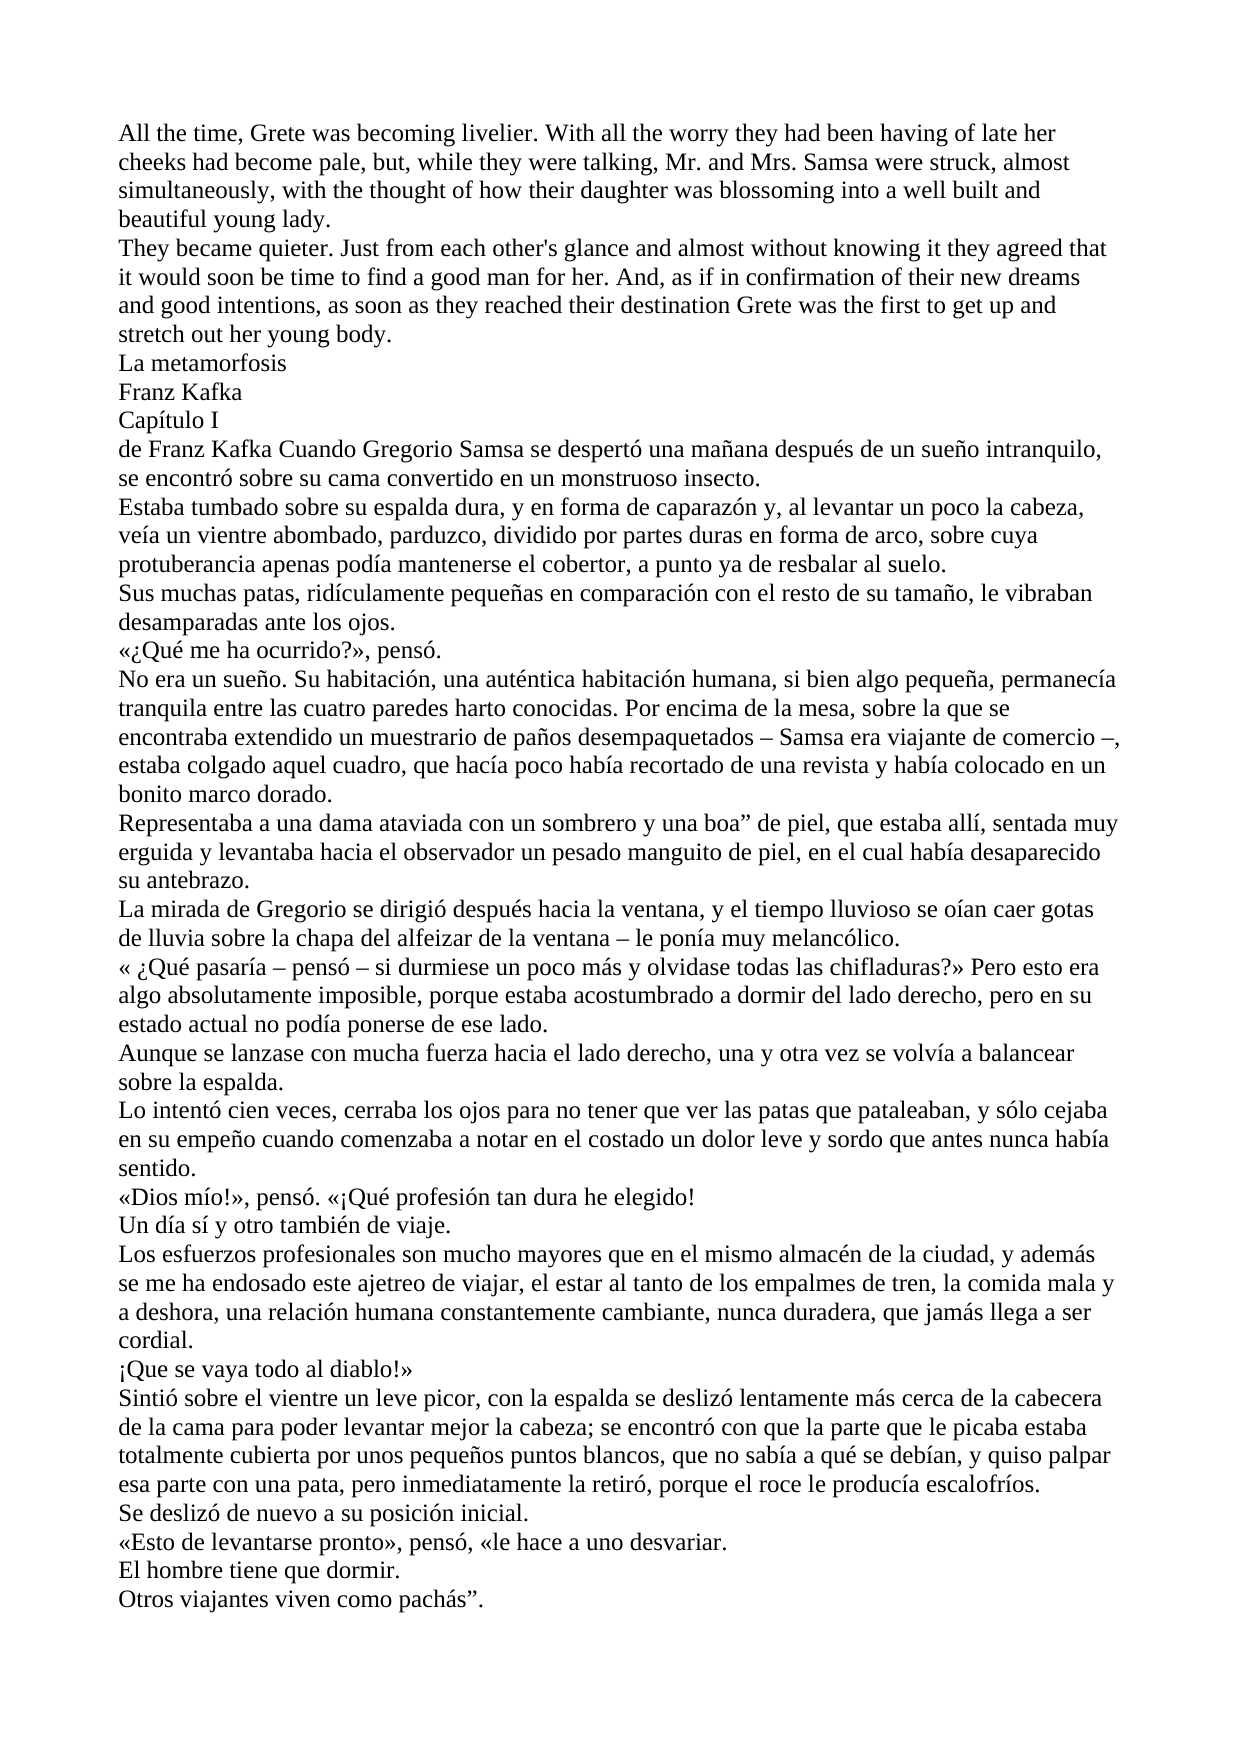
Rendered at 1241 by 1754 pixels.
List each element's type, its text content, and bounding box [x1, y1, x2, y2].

text La metamorfosis [118, 348, 1122, 377]
text La mirada de Gregorio se dirigió después hacia la ventana, y el tiempo lluvioso se oían caer gotas de lluvia sobre la chapa del alfeizar de la ventana – le ponía muy melancólico. [118, 894, 1122, 952]
text Aunque se lanzase con mucha fuerza hacia el lado derecho, una y otra vez se volvía a balancear sobre la espalda. [118, 1038, 1122, 1096]
text El hombre tiene que dormir. [118, 1556, 1122, 1584]
text « ¿Qué pasaría – pensó – si durmiese un poco más y olvidase todas las chifladuras?» Pero esto era algo absolutamente imposible, porque estaba acostumbrado a dormir del lado derecho, pero en su estado actual no podía ponerse de ese lado. [118, 952, 1122, 1038]
text Lo intentó cien veces, cerraba los ojos para no tener que ver las patas que pataleaban, y sólo cejaba en su empeño cuando comenzaba a notar en el costado un dolor leve y sordo que antes nunca había sentido. [118, 1096, 1122, 1182]
text Sintió sobre el vientre un leve picor, con la espalda se deslizó lentamente más cerca de la cabecera de la cama para poder levantar mejor la cabeza; se encontró con que la parte que le picaba estaba totalmente cubierta por unos pequeños puntos blancos, que no sabía a qué se debían, y quiso palpar esa parte con una pata, pero inmediatamente la retiró, porque el roce le producía escalofríos. [118, 1383, 1122, 1498]
text Se deslizó de nuevo a su posición inicial. [118, 1498, 1122, 1527]
text Sus muchas patas, ridículamente pequeñas en comparación con el resto de su tamaño, le vibraban desamparadas ante los ojos. [118, 578, 1122, 636]
text Representaba a una dama ataviada con un sombrero y una boa” de piel, que estaba allí, sentada muy erguida y levantaba hacia el observador un pesado manguito de piel, en el cual había desaparecido su antebrazo. [118, 808, 1122, 894]
text «¿Qué me ha ocurrido?», pensó. [118, 636, 1122, 664]
text Los esfuerzos profesionales son mucho mayores que en el mismo almacén de la ciudad, y además se me ha endosado este ajetreo de viajar, el estar al tanto de los empalmes de tren, la comida mala y a deshora, una relación humana constantemente cambiante, nunca duradera, que jamás llega a ser cordial. [118, 1239, 1122, 1354]
text ¡Que se vaya todo al diablo!» [118, 1354, 1122, 1383]
text Franz Kafka [118, 377, 1122, 406]
text Capítulo I [118, 406, 1122, 434]
text All the time, Grete was becoming livelier. With all the worry they had been having of late her cheeks had become pale, but, while they were talking, Mr. and Mrs. Samsa were struck, almost simultaneously, with the thought of how their daughter was blossoming into a well built and beautiful young lady. [118, 118, 1122, 233]
text «Dios mío!», pensó. «¡Qué profesión tan dura he elegido! [118, 1182, 1122, 1211]
text Estaba tumbado sobre su espalda dura, y en forma de caparazón y, al levantar un poco la cabeza, veía un vientre abombado, parduzco, dividido por partes duras en forma de arco, sobre cuya protuberancia apenas podía mantenerse el cobertor, a punto ya de resbalar al suelo. [118, 492, 1122, 578]
text Otros viajantes viven como pachás”. [118, 1584, 1122, 1613]
text Un día sí y otro también de viaje. [118, 1211, 1122, 1239]
text «Esto de levantarse pronto», pensó, «le hace a uno desvariar. [118, 1527, 1122, 1556]
text No era un sueño. Su habitación, una auténtica habitación humana, si bien algo pequeña, permanecía tranquila entre las cuatro paredes harto conocidas. Por encima de la mesa, sobre la que se encontraba extendido un muestrario de paños desempaquetados – Samsa era viajante de comercio –, estaba colgado aquel cuadro, que hacía poco había recortado de una revista y había colocado en un bonito marco dorado. [118, 664, 1122, 808]
text They became quieter. Just from each other's glance and almost without knowing it they agreed that it would soon be time to find a good man for her. And, as if in confirmation of their new dreams and good intentions, as soon as they reached their destination Grete was the first to get up and stretch out her young body. [118, 233, 1122, 348]
text de Franz Kafka Cuando Gregorio Samsa se despertó una mañana después de un sueño intranquilo, se encontró sobre su cama convertido en un monstruoso insecto. [118, 434, 1122, 492]
